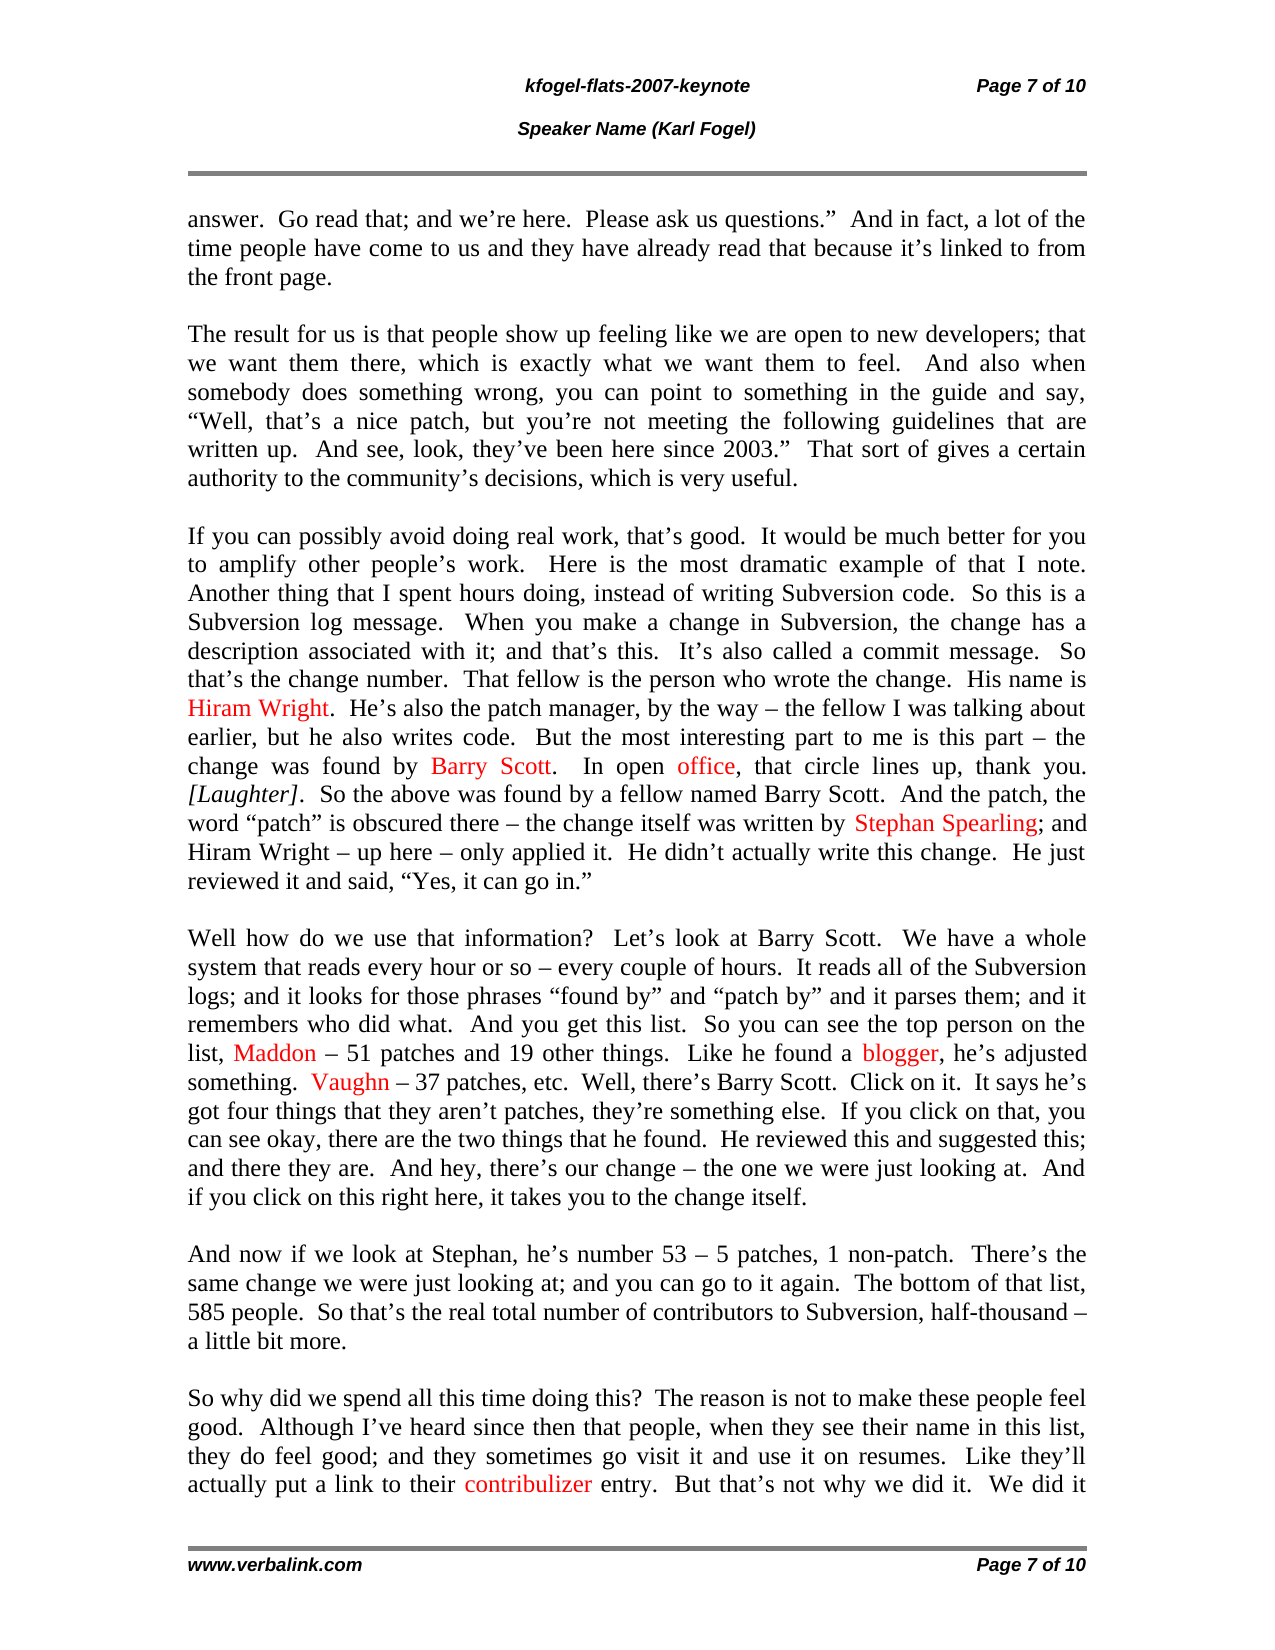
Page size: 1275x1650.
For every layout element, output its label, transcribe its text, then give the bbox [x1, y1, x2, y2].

text And now if we look at Stephan, he’s number 53 – 5 patches, 1 non-patch. There’s the same change we were just looking at; and you can go to it again. The bottom of that list, 585 people. So that’s the real total number of contributors to Subversion, half-thousand – a little bit more. [187, 1239, 1087, 1354]
text So why did we spend all this time doing this? The reason is not to make these people feel good. Although I’ve heard since then that people, when they see their name in this list, they do feel good; and they sometimes go visit it and use it on resumes. Like they’ll actually put a link to their contribulizer entry. But that’s not why we did it. We did it [187, 1383, 1087, 1498]
text The result for us is that people show up feeling like we are open to new developers; that we want them there, which is exactly what we want them to feel. And also when somebody does something wrong, you can point to something in the guide and say, “Well, that’s a nice patch, but you’re not meeting the following guidelines that are written up. And see, look, they’ve been here since 2003.” That sort of gives a certain authority to the community’s decisions, which is very useful. [187, 319, 1087, 492]
text If you can possibly avoid doing real work, that’s good. It would be much better for you to amplify other people’s work. Here is the most dramatic example of that I note. Another thing that I spent hours doing, instead of writing Subversion code. So this is a Subversion log message. When you make a change in Subversion, the change has a description associated with it; and that’s this. It’s also called a commit message. So that’s the change number. That fellow is the person who wrote the change. His name is Hiram Wright. He’s also the patch manager, by the way – the fellow I was talking about earlier, but he also writes code. But the most interesting part to me is this part – the change was found by Barry Scott. In open office, that circle lines up, thank you. [Laughter]. So the above was found by a fellow named Barry Scott. And the patch, the word “patch” is obscured there – the change itself was written by Stephan Spearling; and Hiram Wright – up here – only applied it. He didn’t actually write this change. He just reviewed it and said, “Yes, it can go in.” [187, 521, 1087, 894]
text Well how do we use that information? Let’s look at Barry Scott. We have a whole system that reads every hour or so – every couple of hours. It reads all of the Subversion logs; and it looks for those phrases “found by” and “patch by” and it parses them; and it remembers who did what. And you get this list. So you can see the top person on the list, Maddon – 51 patches and 19 other things. Like he found a blogger, he’s adjusted something. Vaughn – 37 patches, etc. Well, there’s Barry Scott. Click on it. It says he’s got four things that they aren’t patches, they’re something else. If you click on that, you can see okay, there are the two things that he found. He reviewed this and suggested this; and there they are. And hey, there’s our change – the one we were just looking at. And if you click on this right here, it takes you to the change itself. [187, 923, 1087, 1211]
text answer. Go read that; and we’re here. Please ask us questions.” And in fact, a lot of the time people have come to us and they have already read that because it’s linked to from the front page. [187, 204, 1087, 291]
